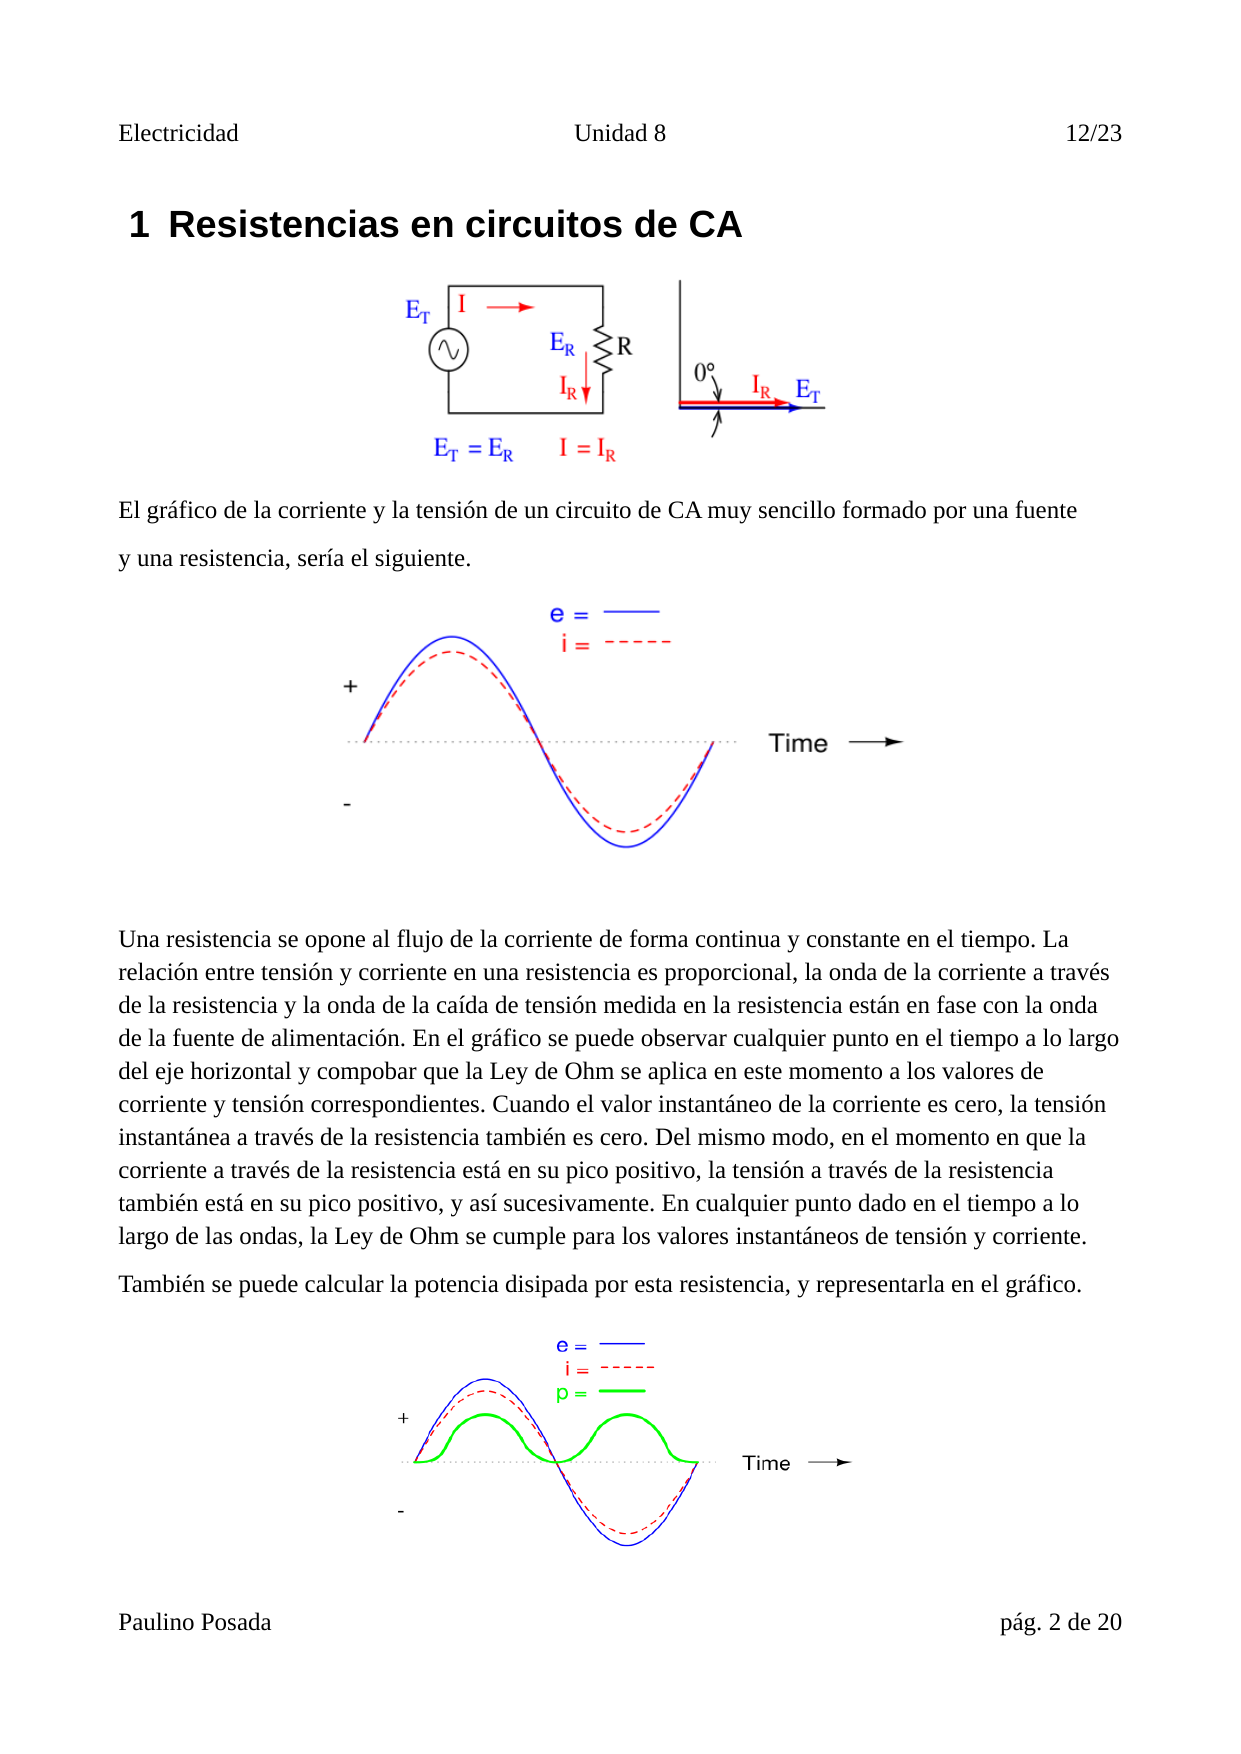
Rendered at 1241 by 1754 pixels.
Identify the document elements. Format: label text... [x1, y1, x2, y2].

picture [332, 590, 908, 866]
subtitle Resistencias en circuitos de CA [118, 201, 1122, 245]
text También se puede calcular la potencia disipada por esta resistencia, y representarla en el gráfico. [118, 1269, 1122, 1297]
picture [393, 257, 847, 488]
text y una resistencia, sería el siguiente. [118, 543, 1122, 572]
picture [381, 1334, 859, 1553]
text El gráfico de la corriente y la tensión de un circuito de CA muy sencillo formado por una fuente [118, 496, 1122, 524]
text Una resistencia se opone al flujo de la corriente de forma continua y constante en el tiempo. La relación entre tensión y corriente en una resistencia es proporcional, la onda de la corriente a través de la resistencia y la onda de la caída de tensión medida en la resistencia están en fase con la onda de la fuente de alimentación. En el gráfico se puede observar cualquier punto en el tiempo a lo largo del eje horizontal y compobar que la Ley de Ohm se aplica en este momento a los valores de corriente y tensión correspondientes. Cuando el valor instantáneo de la corriente es cero, la tensión instantánea a través de la resistencia también es cero. Del mismo modo, en el momento en que la corriente a través de la resistencia está en su pico positivo, la tensión a través de la resistencia también está en su pico positivo, y así sucesivamente. En cualquier punto dado en el tiempo a lo largo de las ondas, la Ley de Ohm se cumple para los valores instantáneos de tensión y corriente. [118, 924, 1122, 1250]
